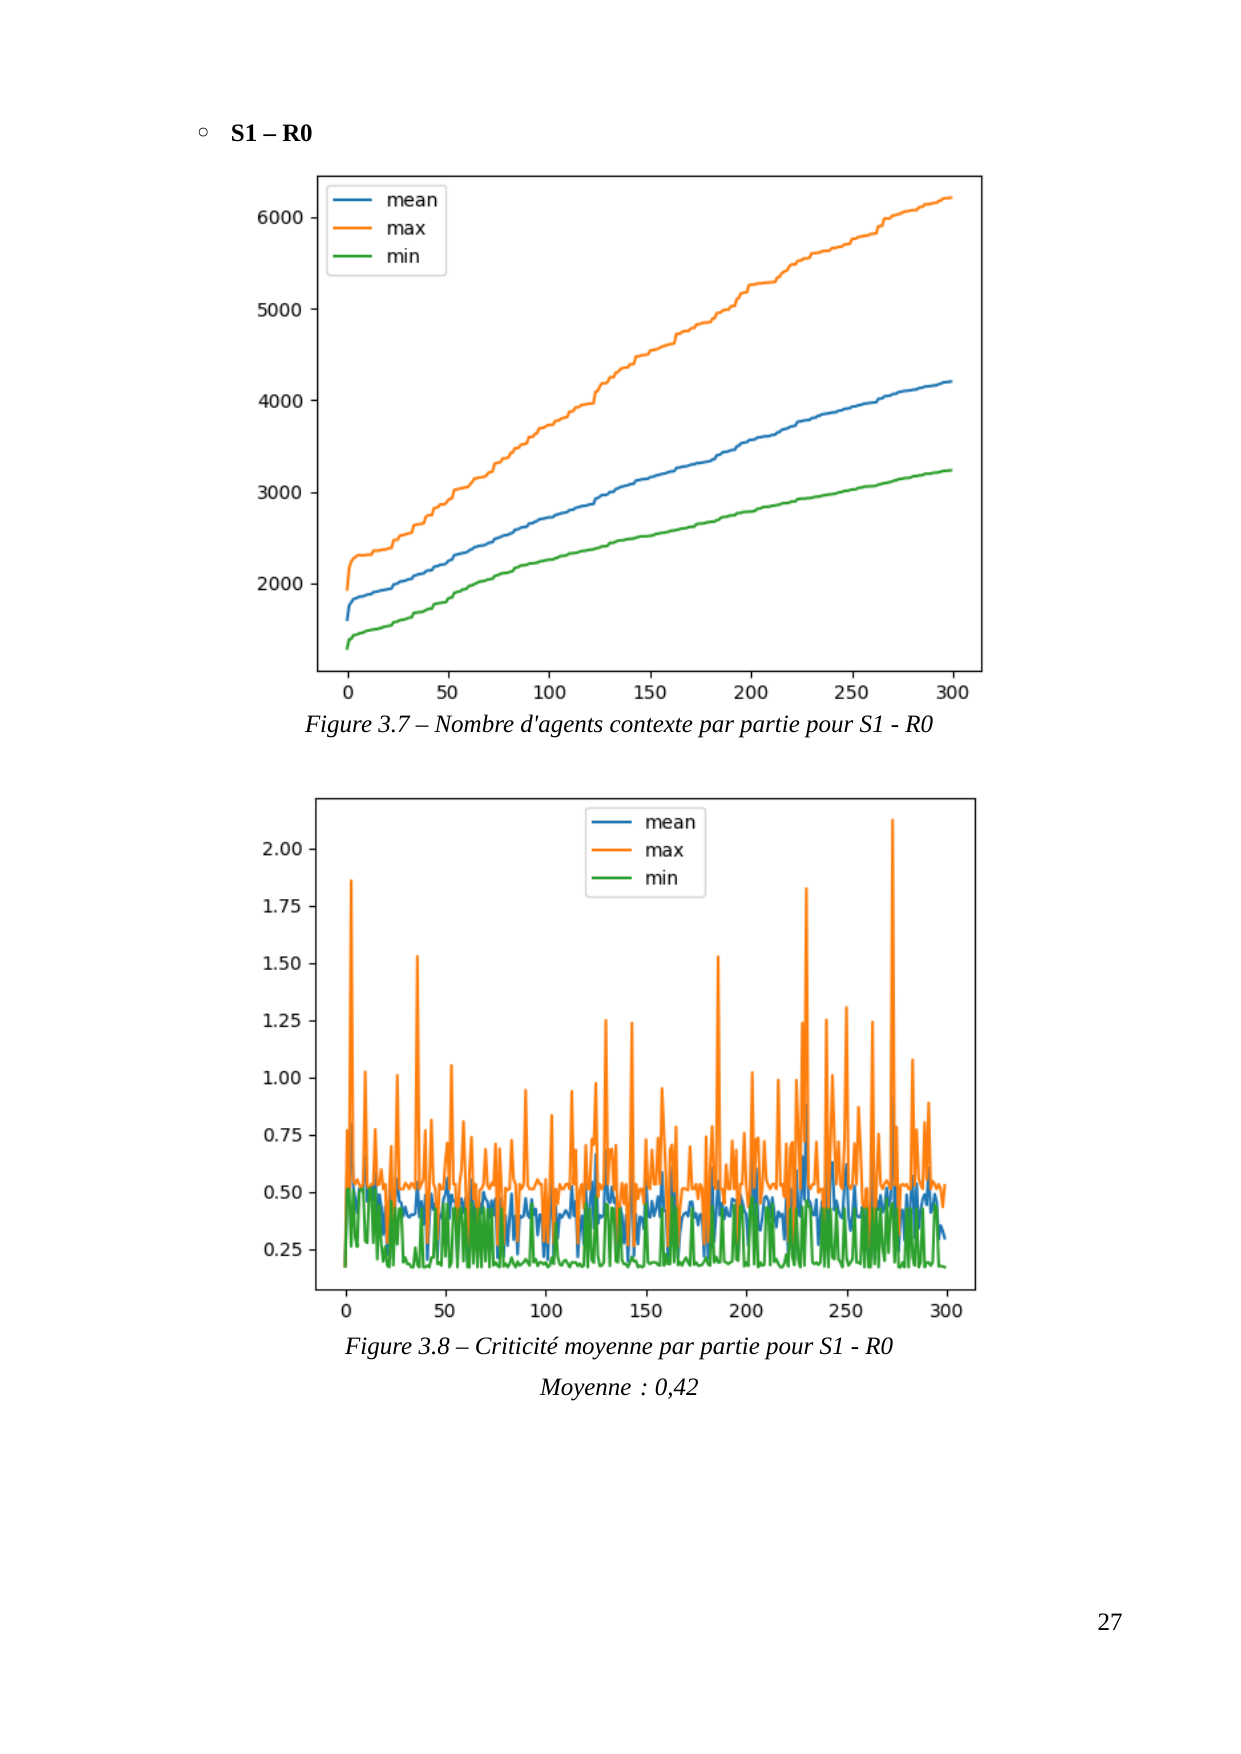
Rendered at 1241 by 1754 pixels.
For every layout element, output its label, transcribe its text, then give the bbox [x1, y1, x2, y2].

text Figure 3.7 – Nombre d'agents contexte par partie pour S1 - R0 [241, 709, 999, 738]
picture [241, 164, 999, 709]
list S1 – R0 [193, 118, 1122, 147]
text Figure 3.8 – Criticité moyenne par partie pour S1 - R0 [255, 1331, 985, 1360]
picture [255, 788, 986, 1331]
text Moyenne : 0,42 [255, 1372, 985, 1401]
